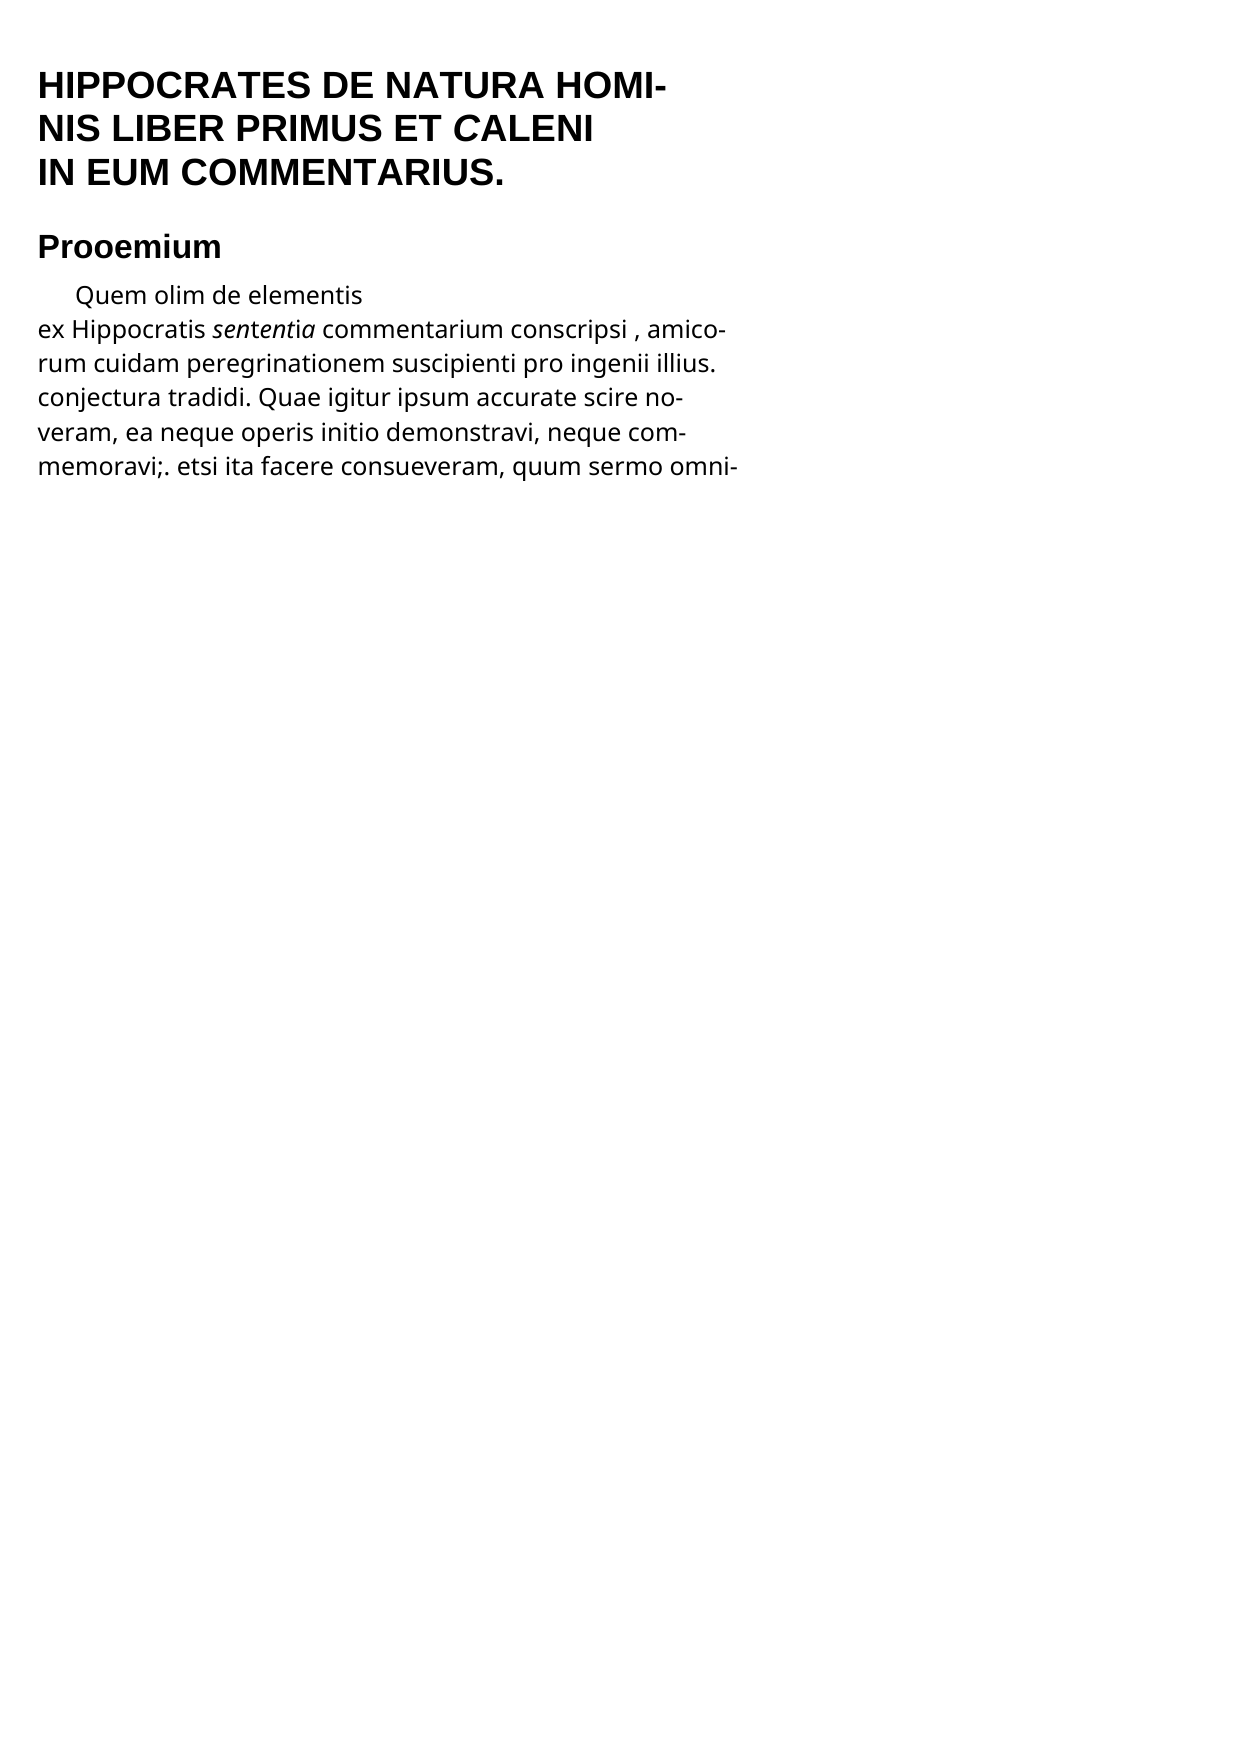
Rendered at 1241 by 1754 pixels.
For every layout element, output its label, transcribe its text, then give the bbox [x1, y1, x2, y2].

subtitle Prooemium [37, 227, 1203, 265]
subtitle HIPPOCRATES DE NATURA HOMI- NIS LIBER PRIMUS ET CALENI IN EUM COMMENTARIUS. [37, 62, 1203, 193]
text Quem olim de elementis ex Hippocratis sententia commentarium conscripsi , amico- rum cuidam peregrinationem suscipienti pro ingenii illius. conjectura tradidi. Quae igitur ipsum accurate scire no- veram, ea neque operis initio demonstravi, neque com- memoravi;. etsi ita facere consueveram, quum sermo omni- [37, 278, 1203, 482]
